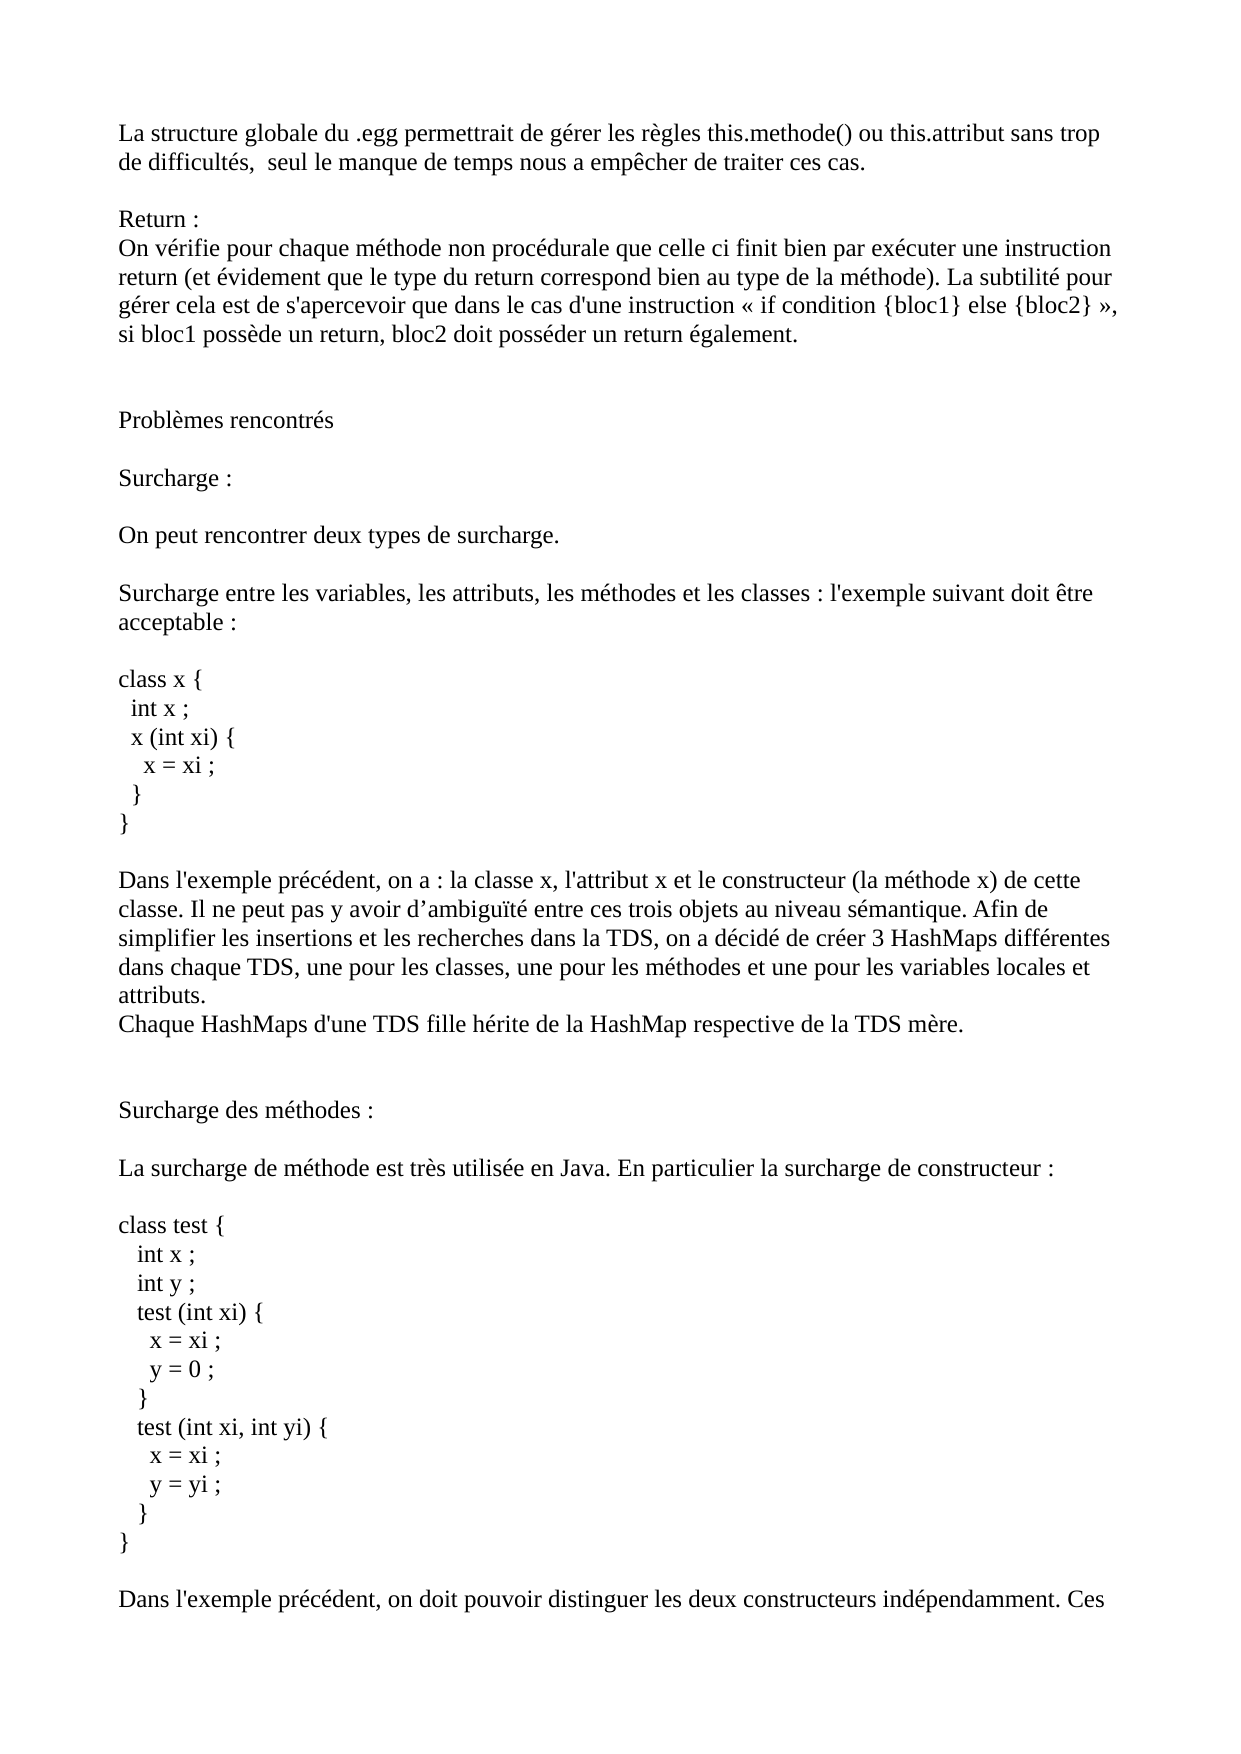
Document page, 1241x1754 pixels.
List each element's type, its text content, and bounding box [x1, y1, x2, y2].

text Surcharge : [118, 463, 1122, 492]
text } [118, 808, 1122, 837]
text y = yi ; [118, 1469, 1122, 1498]
text On vérifie pour chaque méthode non procédurale que celle ci finit bien par exécuter une instruction return (et évidement que le type du return correspond bien au type de la méthode). La subtilité pour gérer cela est de s'apercevoir que dans le cas d'une instruction « if condition {bloc1} else {bloc2} », si bloc1 possède un return, bloc2 doit posséder un return également. [118, 233, 1122, 348]
text } [118, 779, 1122, 808]
text } [118, 1498, 1122, 1527]
text La surcharge de méthode est très utilisée en Java. En particulier la surcharge de constructeur : [118, 1153, 1122, 1182]
text int x ; [118, 1239, 1122, 1268]
text Return : [118, 204, 1122, 233]
text Dans l'exemple précédent, on doit pouvoir distinguer les deux constructeurs indépendamment. Ces [118, 1584, 1122, 1613]
text Chaque HashMaps d'une TDS fille hérite de la HashMap respective de la TDS mère. [118, 1009, 1122, 1038]
text La structure globale du .egg permettrait de gérer les règles this.methode() ou this.attribut sans trop de difficultés, seul le manque de temps nous a empêcher de traiter ces cas. [118, 118, 1122, 176]
text int x ; [118, 693, 1122, 722]
text x = xi ; [118, 751, 1122, 779]
text x = xi ; [118, 1326, 1122, 1354]
text Problèmes rencontrés [118, 406, 1122, 434]
text Surcharge entre les variables, les attributs, les méthodes et les classes : l'exemple suivant doit être acceptable : [118, 578, 1122, 636]
text On peut rencontrer deux types de surcharge. [118, 521, 1122, 549]
text } [118, 1383, 1122, 1412]
text Dans l'exemple précédent, on a : la classe x, l'attribut x et le constructeur (la méthode x) de cette classe. Il ne peut pas y avoir d’ambiguïté entre ces trois objets au niveau sémantique. Afin de simplifier les insertions et les recherches dans la TDS, on a décidé de créer 3 HashMaps différentes dans chaque TDS, une pour les classes, une pour les méthodes et une pour les variables locales et attributs. [118, 866, 1122, 1009]
text test (int xi) { [118, 1297, 1122, 1326]
text x = xi ; [118, 1441, 1122, 1469]
text class test { [118, 1211, 1122, 1239]
text int y ; [118, 1268, 1122, 1297]
text y = 0 ; [118, 1354, 1122, 1383]
text class x { [118, 664, 1122, 693]
text test (int xi, int yi) { [118, 1412, 1122, 1441]
text } [118, 1527, 1122, 1556]
text Surcharge des méthodes : [118, 1096, 1122, 1124]
text x (int xi) { [118, 722, 1122, 751]
